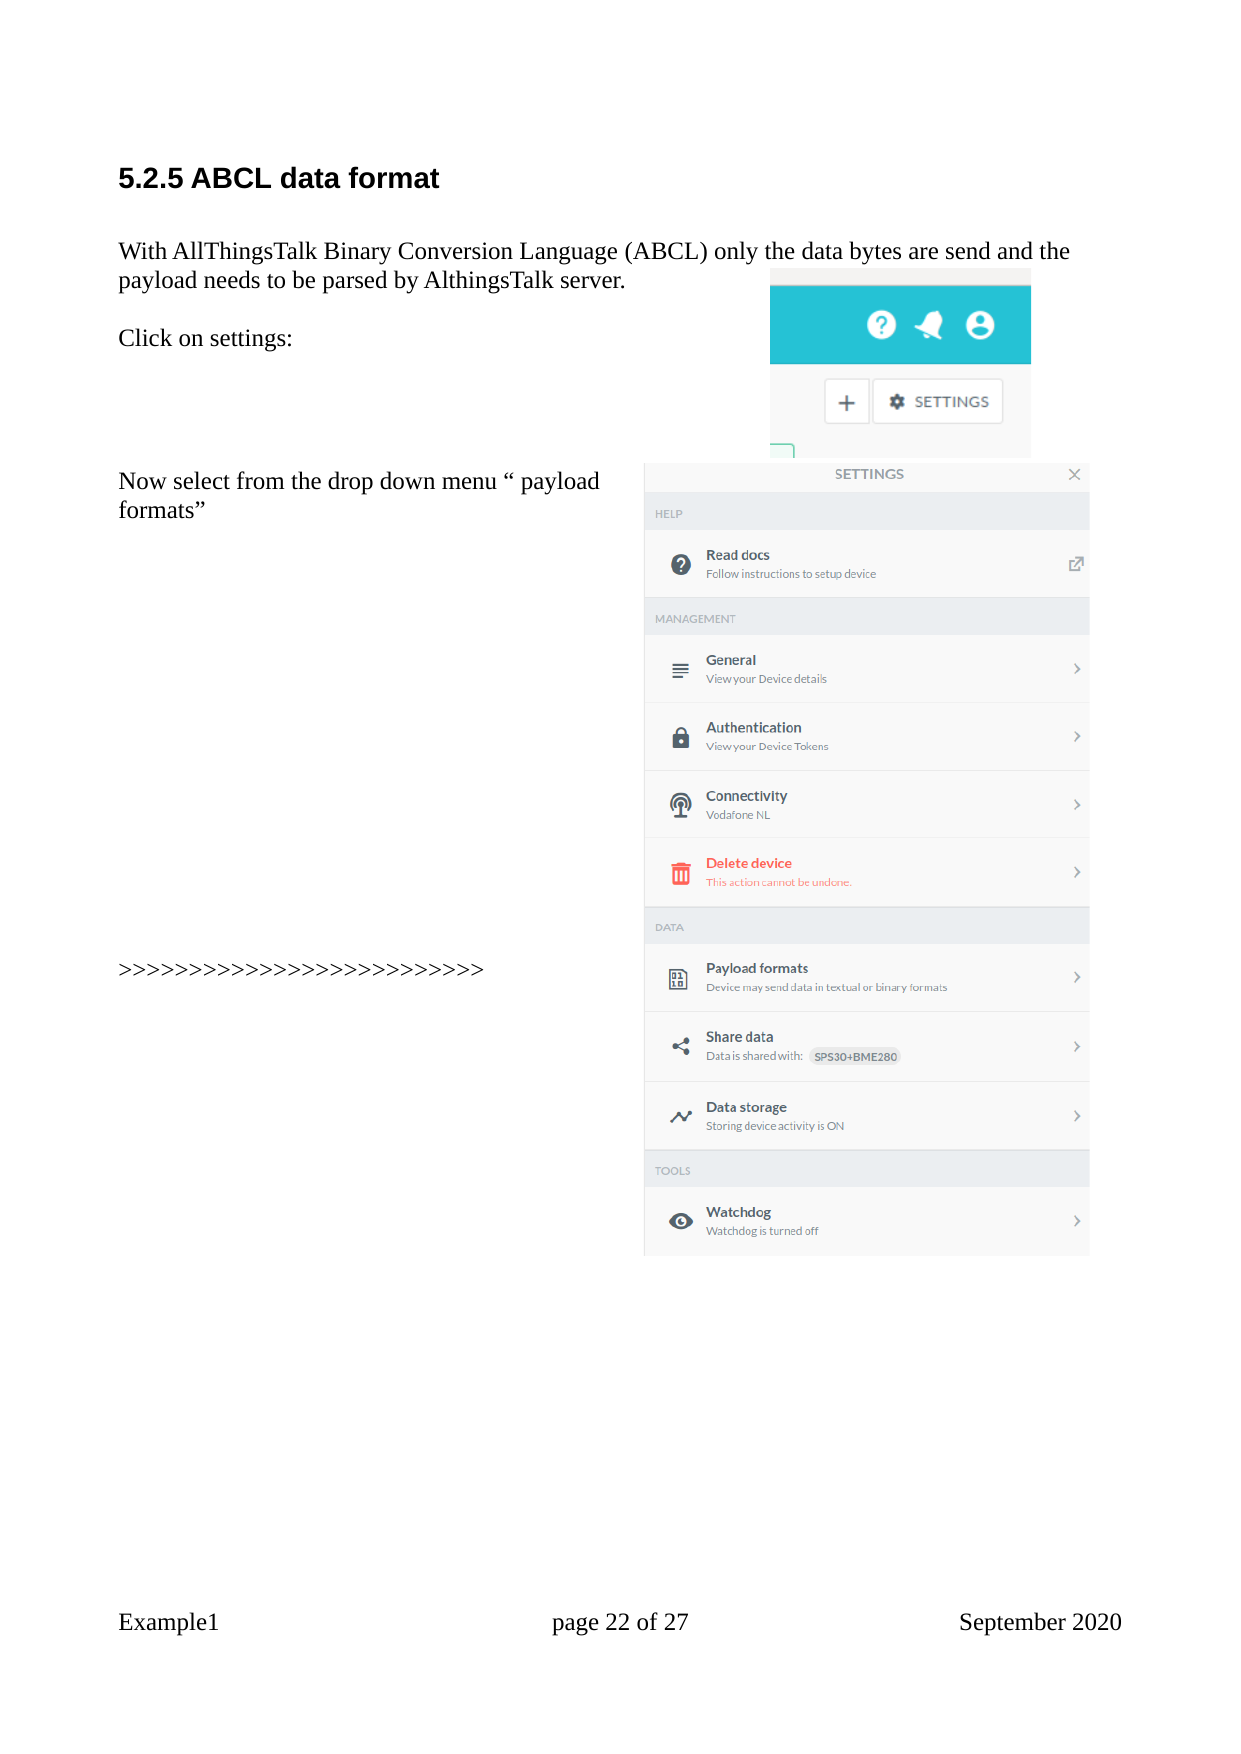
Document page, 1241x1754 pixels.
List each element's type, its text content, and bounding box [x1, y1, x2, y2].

subtitle 5.2.5 ABCL data format [118, 161, 1122, 195]
picture [643, 463, 1090, 1256]
text [1090, 955, 1122, 984]
picture [770, 268, 1032, 458]
text Now select from the drop down menu “ payload formats” [118, 466, 643, 524]
text [1032, 323, 1122, 351]
text >>>>>>>>>>>>>>>>>>>>>>>>>> [118, 955, 643, 984]
text With AllThingsTalk Binary Conversion Language ​(ABCL) only the data bytes are send and the payload needs to be parsed by AlthingsTalk server. [118, 236, 1122, 294]
text Click on settings: [118, 323, 770, 351]
text [1090, 466, 1122, 524]
